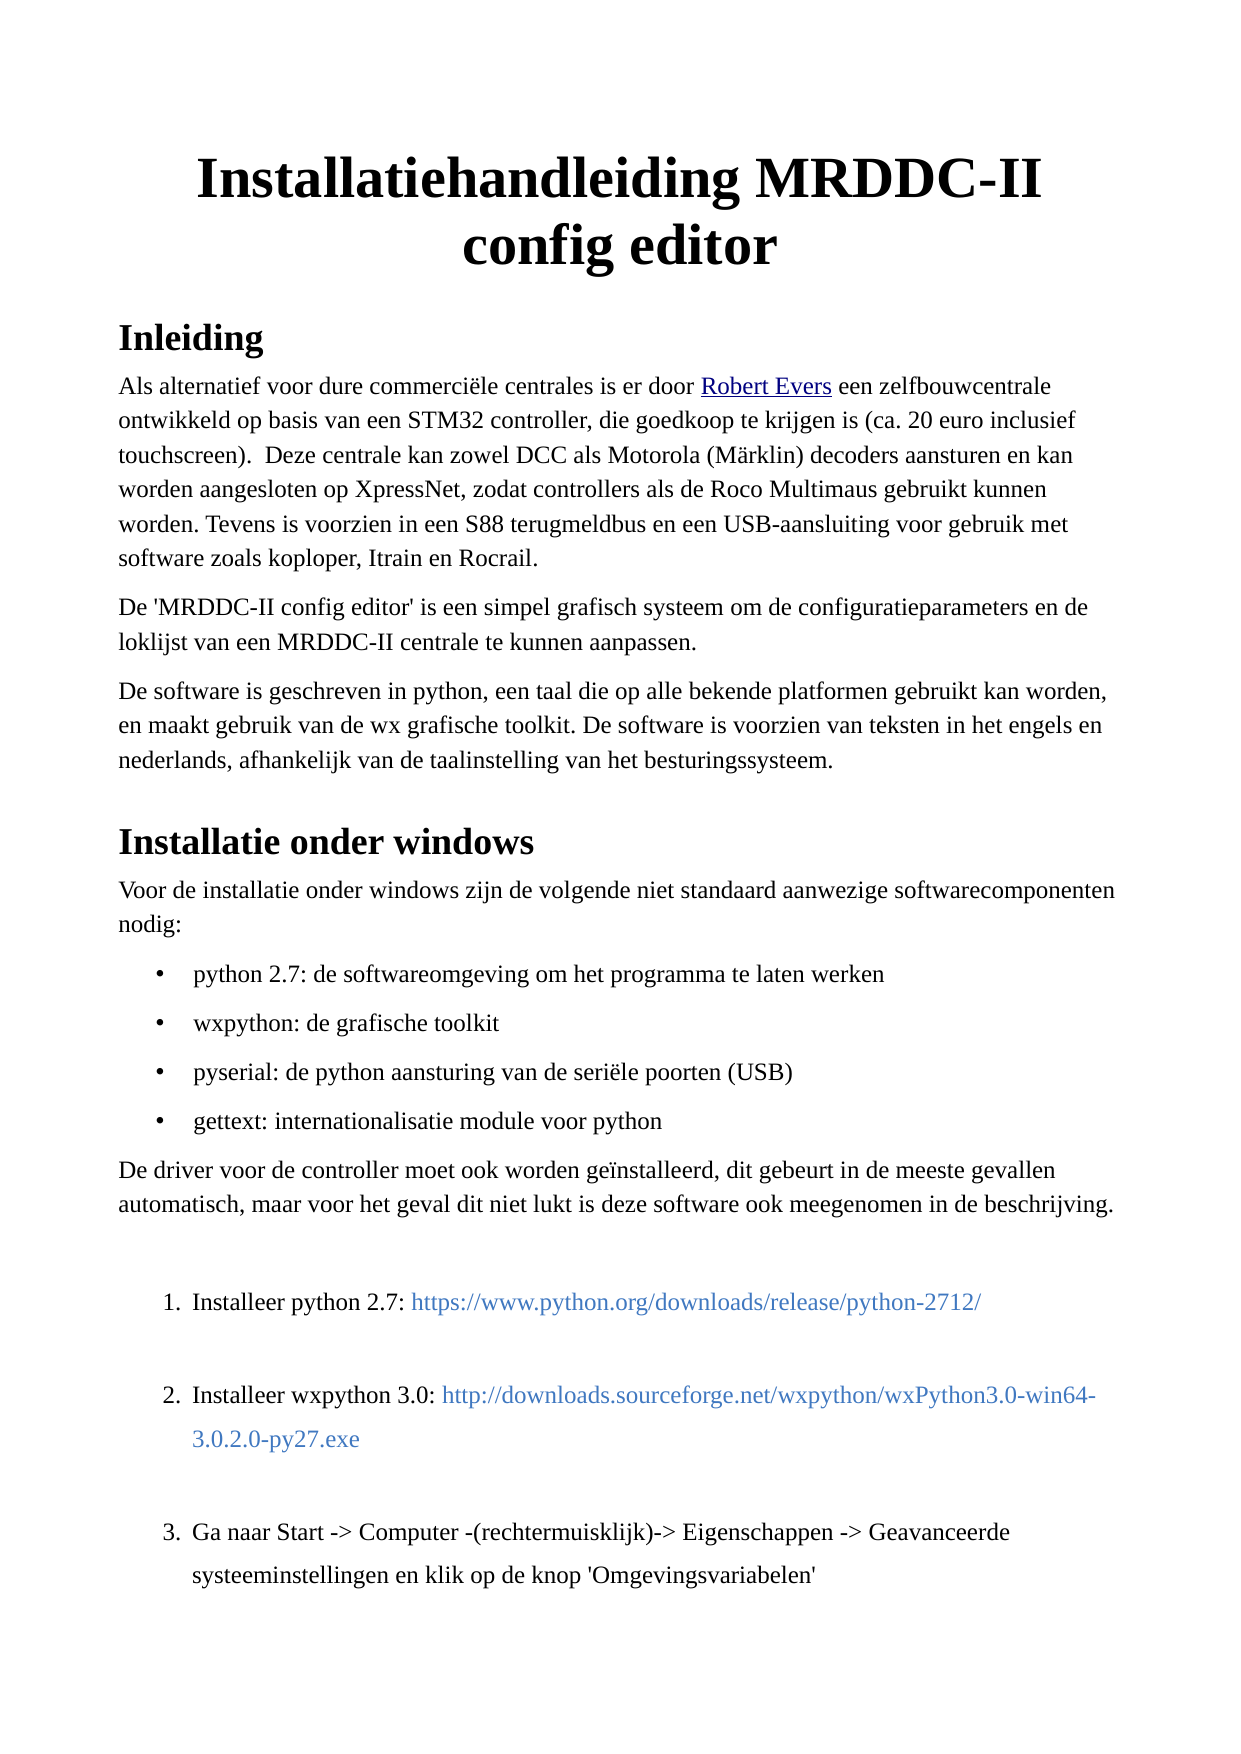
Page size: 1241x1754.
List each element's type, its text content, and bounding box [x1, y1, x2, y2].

text De driver voor de controller moet ook worden geïnstalleerd, dit gebeurt in de meeste gevallen automatisch, maar voor het geval dit niet lukt is deze software ook meegenomen in de beschrijving. [118, 1155, 1122, 1218]
title Installatiehandleiding MRDDC-II config editor [118, 143, 1122, 277]
list wxpython: de grafische toolkit [156, 1008, 1122, 1036]
text Voor de installatie onder windows zijn de volgende niet standaard aanwezige softwarecomponenten nodig: [118, 875, 1122, 938]
subtitle Installatie onder windows [118, 819, 1122, 863]
list Installeer wxpython 3.0: http://downloads.sourceforge.net/wxpython/wxPython3.0-win64-3.0.2.0-py27.exe [162, 1381, 1122, 1452]
list pyserial: de python aansturing van de seriële poorten (USB) [156, 1057, 1122, 1086]
text De software is geschreven in python, een taal die op alle bekende platformen gebruikt kan worden, en maakt gebruik van de wx grafische toolkit. De software is voorzien van teksten in het engels en nederlands, afhankelijk van de taalinstelling van het besturingssysteem. [118, 676, 1122, 774]
list python 2.7: de softwareomgeving om het programma te laten werken [156, 959, 1122, 987]
list Ga naar Start -> Computer -(rechtermuisklijk)-> Eigenschappen -> Geavanceerde systeeminstellingen en klik op de knop 'Omgevingsvariabelen' [162, 1517, 1122, 1589]
text De 'MRDDC-II config editor' is een simpel grafisch systeem om de configuratieparameters en de loklijst van een MRDDC-II centrale te kunnen aanpassen. [118, 592, 1122, 656]
text Als alternatief voor dure commerciële centrales is er door Robert Evers een zelfbouwcentrale ontwikkeld op basis van een STM32 controller, die goedkoop te krijgen is (ca. 20 euro inclusief touchscreen). Deze centrale kan zowel DCC als Motorola (Märklin) decoders aansturen en kan worden aangesloten op XpressNet, zodat controllers als de Roco Multimaus gebruikt kunnen worden. Tevens is voorzien in een S88 terugmeldbus en een USB-aansluiting voor gebruik met software zoals koploper, Itrain en Rocrail. [118, 371, 1122, 572]
list gettext: internationalisatie module voor python [156, 1106, 1122, 1134]
list Installeer python 2.7: https://www.python.org/downloads/release/python-2712/ [162, 1287, 1122, 1316]
subtitle Inleiding [118, 315, 1122, 358]
